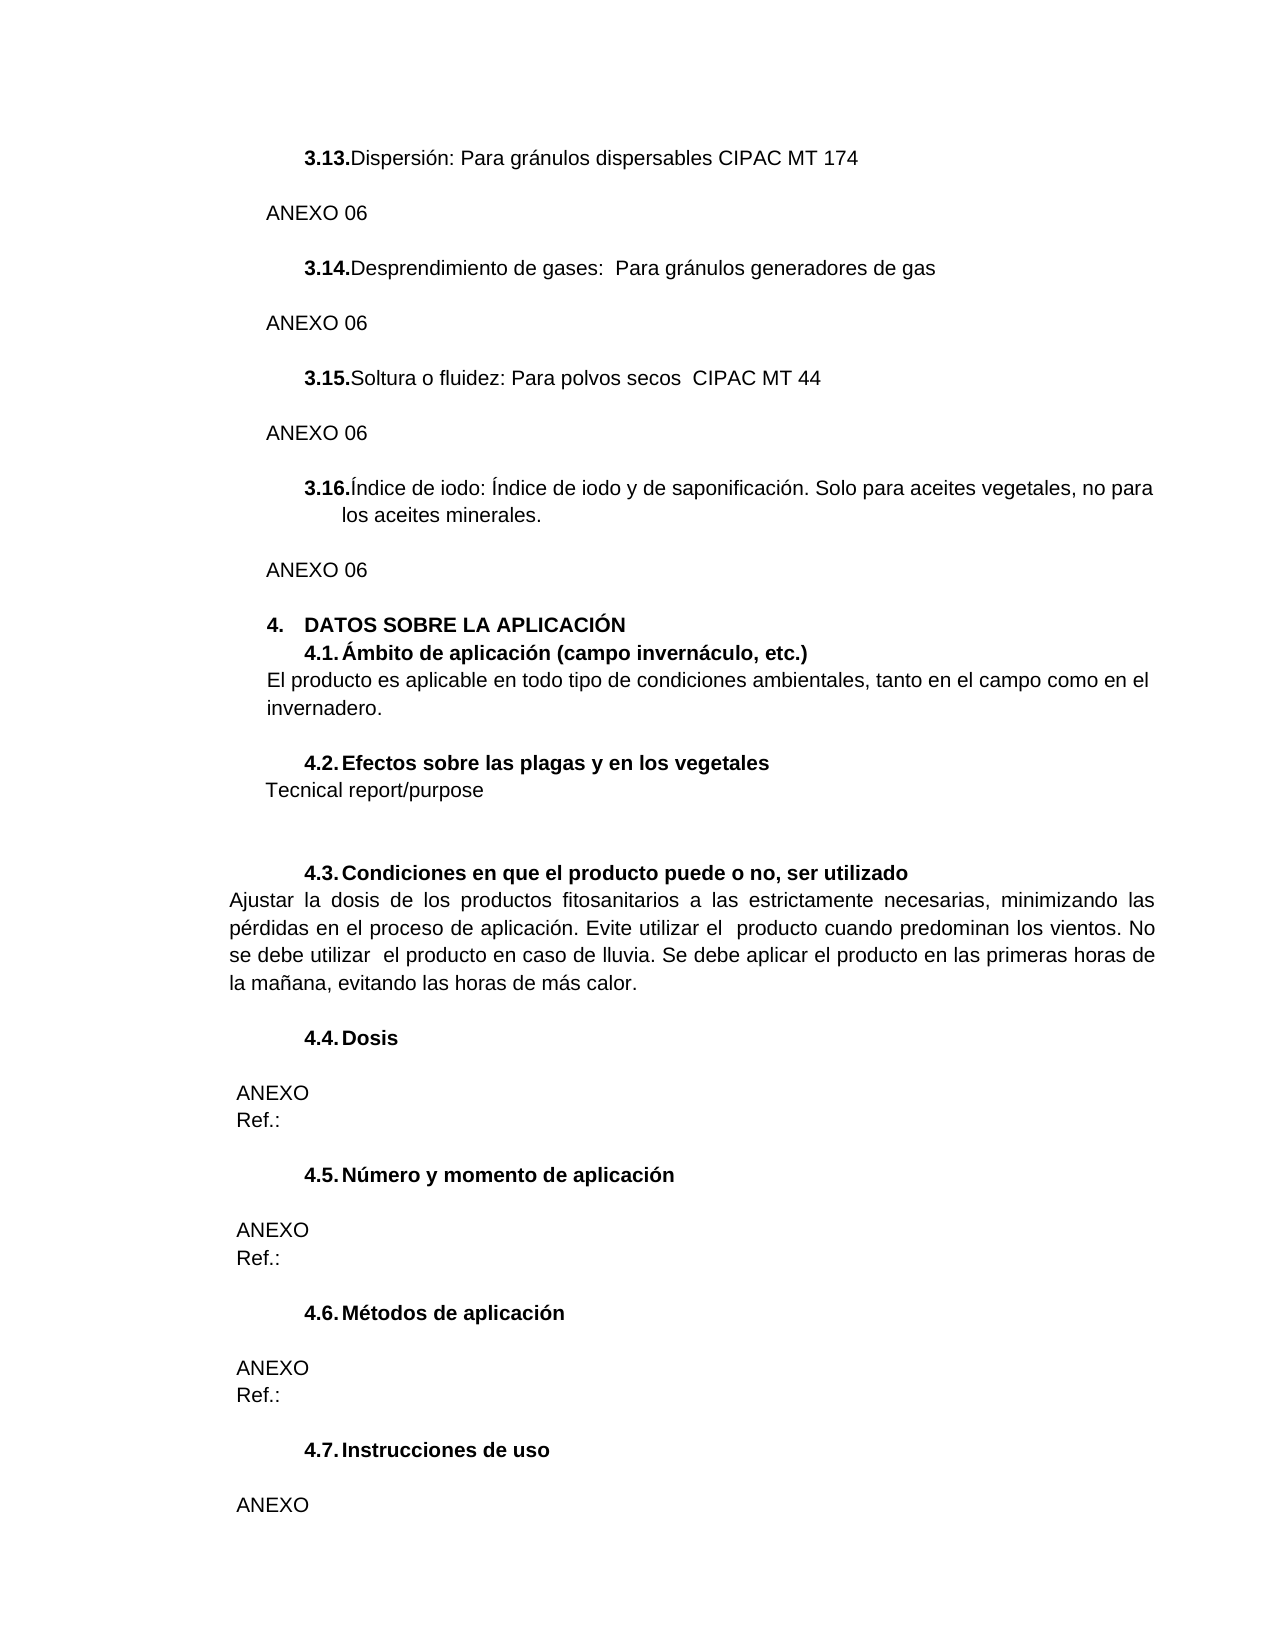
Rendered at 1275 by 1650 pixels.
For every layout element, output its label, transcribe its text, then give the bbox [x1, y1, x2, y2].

list Número y momento de aplicación [304, 1163, 1157, 1187]
text ANEXO [118, 1493, 1157, 1517]
list Soltura o fluidez: Para polvos secos CIPAC MT 44 [304, 366, 1157, 389]
list ANEXO 06 [222, 558, 1157, 582]
text ANEXO 06 [229, 311, 1157, 334]
list Desprendimiento de gases: Para gránulos generadores de gas [304, 256, 1157, 279]
list Dosis [304, 1026, 1157, 1049]
text ANEXO 06 [229, 421, 1157, 444]
list Dispersión: Para gránulos dispersables CIPAC MT 174 [304, 146, 1157, 169]
list Índice de iodo: Índice de iodo y de saponificación. Solo para aceites vegetales, no para los aceites minerales. [304, 476, 1157, 527]
list Métodos de aplicación [304, 1301, 1157, 1324]
list Efectos sobre las plagas y en los vegetales [304, 751, 1157, 774]
list Condiciones en que el producto puede o no, ser utilizado [304, 861, 1157, 884]
text ANEXO [118, 1218, 1157, 1242]
list Tecnical report/purpose [265, 778, 1157, 802]
list Ámbito de aplicación (campo invernáculo, etc.) [304, 641, 1157, 664]
text ANEXO [118, 1081, 1157, 1104]
text Ref.: [118, 1383, 1157, 1407]
list ANEXO 06 [229, 201, 1157, 224]
list El producto es aplicable en todo tipo de condiciones ambientales, tanto en el campo como en el invernadero. [267, 668, 1157, 719]
text ANEXO [118, 1356, 1157, 1379]
list DATOS SOBRE LA APLICACIÓN [267, 613, 1157, 637]
list Ajustar la dosis de los productos fitosanitarios a las estrictamente necesarias, minimizando las pérdidas en el proceso de aplicación. Evite utilizar el producto cuando predominan los vientos. No se debe utilizar el producto en caso de lluvia. Se debe aplicar el producto en las primeras horas de la mañana, evitando las horas de más calor. [229, 888, 1157, 994]
list Instrucciones de uso [304, 1438, 1157, 1462]
text Ref.: [118, 1246, 1157, 1269]
text Ref.: [118, 1108, 1157, 1132]
